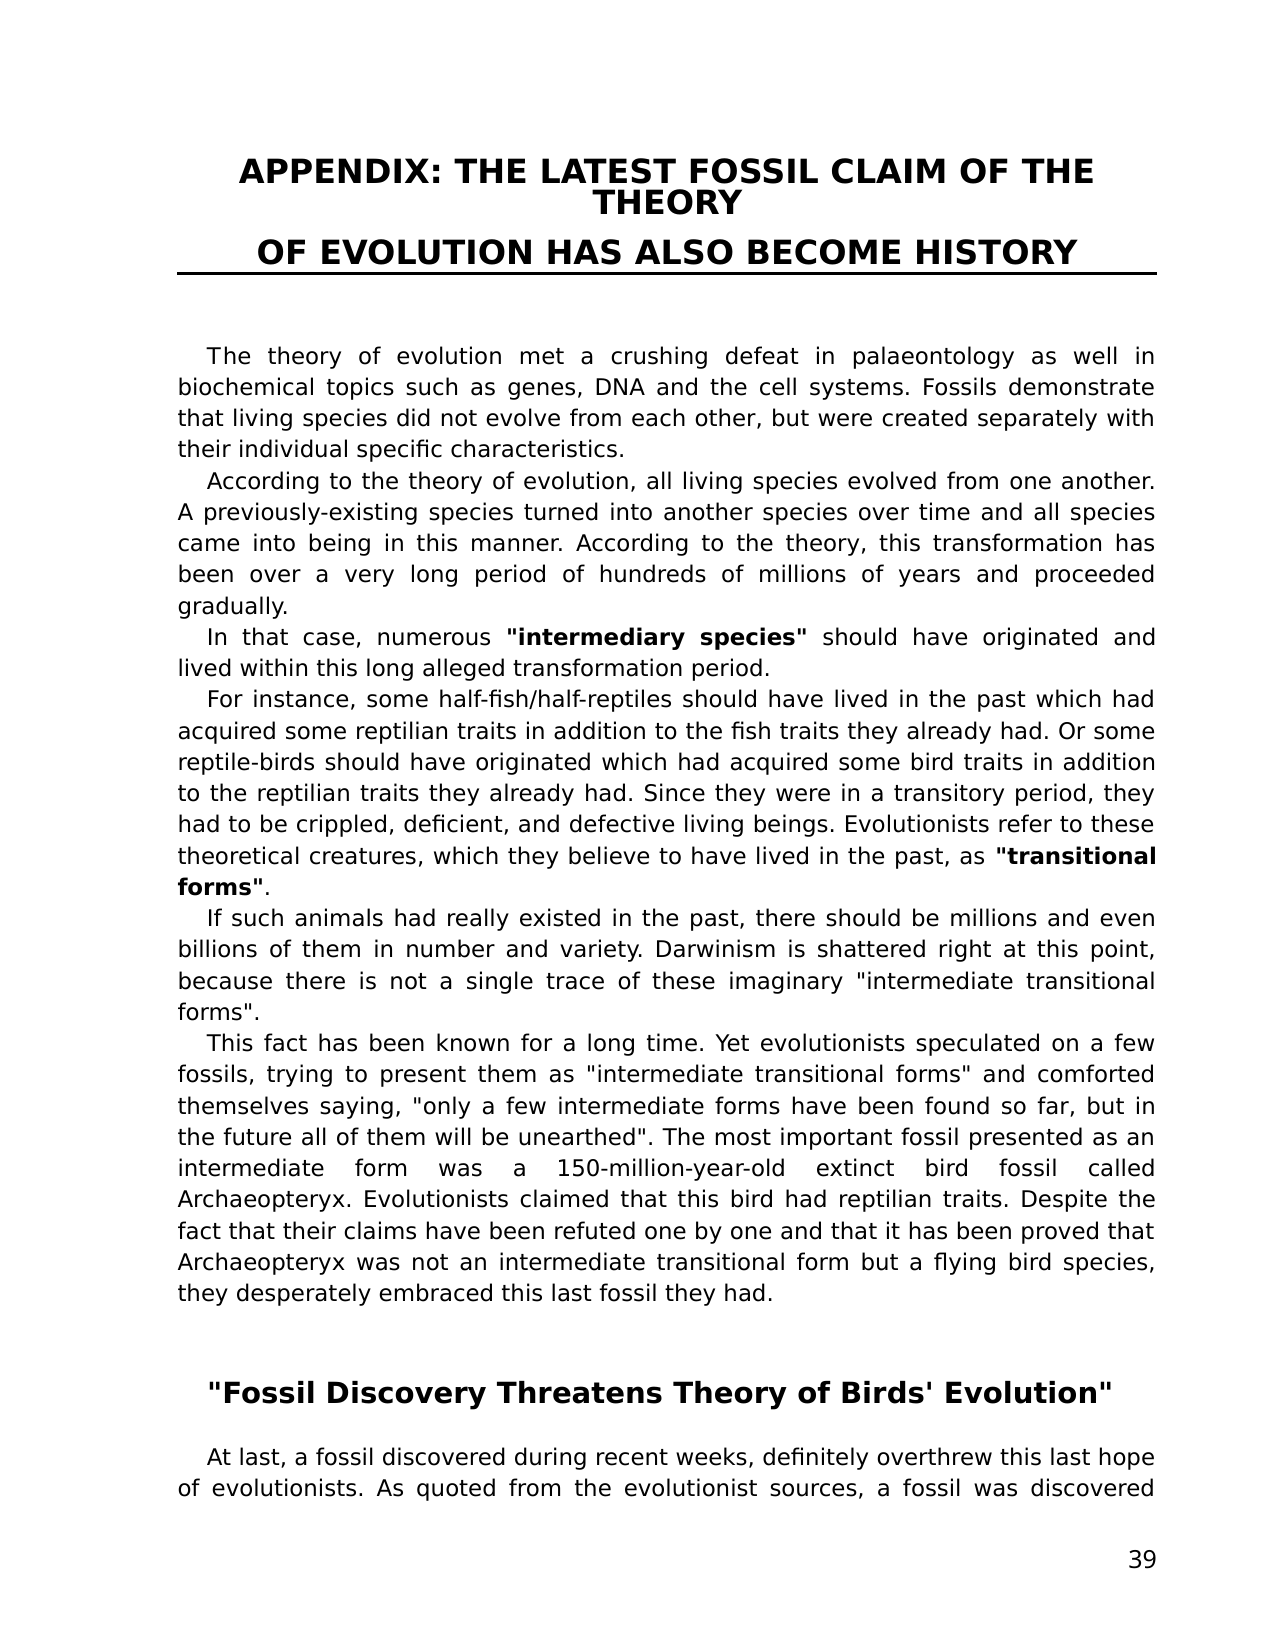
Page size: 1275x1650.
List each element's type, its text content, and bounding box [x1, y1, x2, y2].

text OF EVOLUTION HAS ALSO BECOME HISTORY [177, 233, 1157, 272]
text If such animals had really existed in the past, there should be millions and even billions of them in number and variety. Darwinism is shattered right at this point, because there is not a single trace of these imaginary "intermediate transitional forms". [177, 902, 1157, 1027]
text At last, a fossil discovered during recent weeks, definitely overthrew this last hope of evolutionists. As quoted from the evolutionist sources, a fossil was discovered [177, 1440, 1157, 1503]
text This fact has been known for a long time. Yet evolutionists speculated on a few fossils, trying to present them as "intermediate transitional forms" and comforted themselves saying, "only a few intermediate forms have been found so far, but in the future all of them will be unearthed". The most important fossil presented as an intermediate form was a 150-million-year-old extinct bird fossil called Archaeopteryx. Evolutionists claimed that this bird had reptilian traits. Despite the fact that their claims have been refuted one by one and that it has been proved that Archaeopteryx was not an intermediate transitional form but a flying bird species, they desperately embraced this last fossil they had. [177, 1027, 1157, 1308]
text For instance, some half-fish/half-reptiles should have lived in the past which had acquired some reptilian traits in addition to the fish traits they already had. Or some reptile-birds should have originated which had acquired some bird traits in addition to the reptilian traits they already had. Since they were in a transitory period, they had to be crippled, deficient, and defective living beings. Evolutionists refer to these theoretical creatures, which they believe to have lived in the past, as "transitional forms". [177, 683, 1157, 902]
subtitle "Fossil Discovery Threatens Theory of Birds' Evolution" [177, 1377, 1157, 1411]
text According to the theory of evolution, all living species evolved from one another. A previously-existing species turned into another species over time and all species came into being in this manner. According to the theory, this transformation has been over a very long period of hundreds of millions of years and proceeded gradually. [177, 464, 1157, 620]
text In that case, numerous "intermediary species" should have originated and lived within this long alleged transformation period. [177, 620, 1157, 683]
text The theory of evolution met a crushing defeat in palaeontology as well in biochemical topics such as genes, DNA and the cell systems. Fossils demonstrate that living species did not evolve from each other, but were created separately with their individual specific characteristics. [177, 339, 1157, 464]
text APPENDIX: THE LATEST FOSSIL CLAIM OF THE THEORY [177, 158, 1157, 221]
